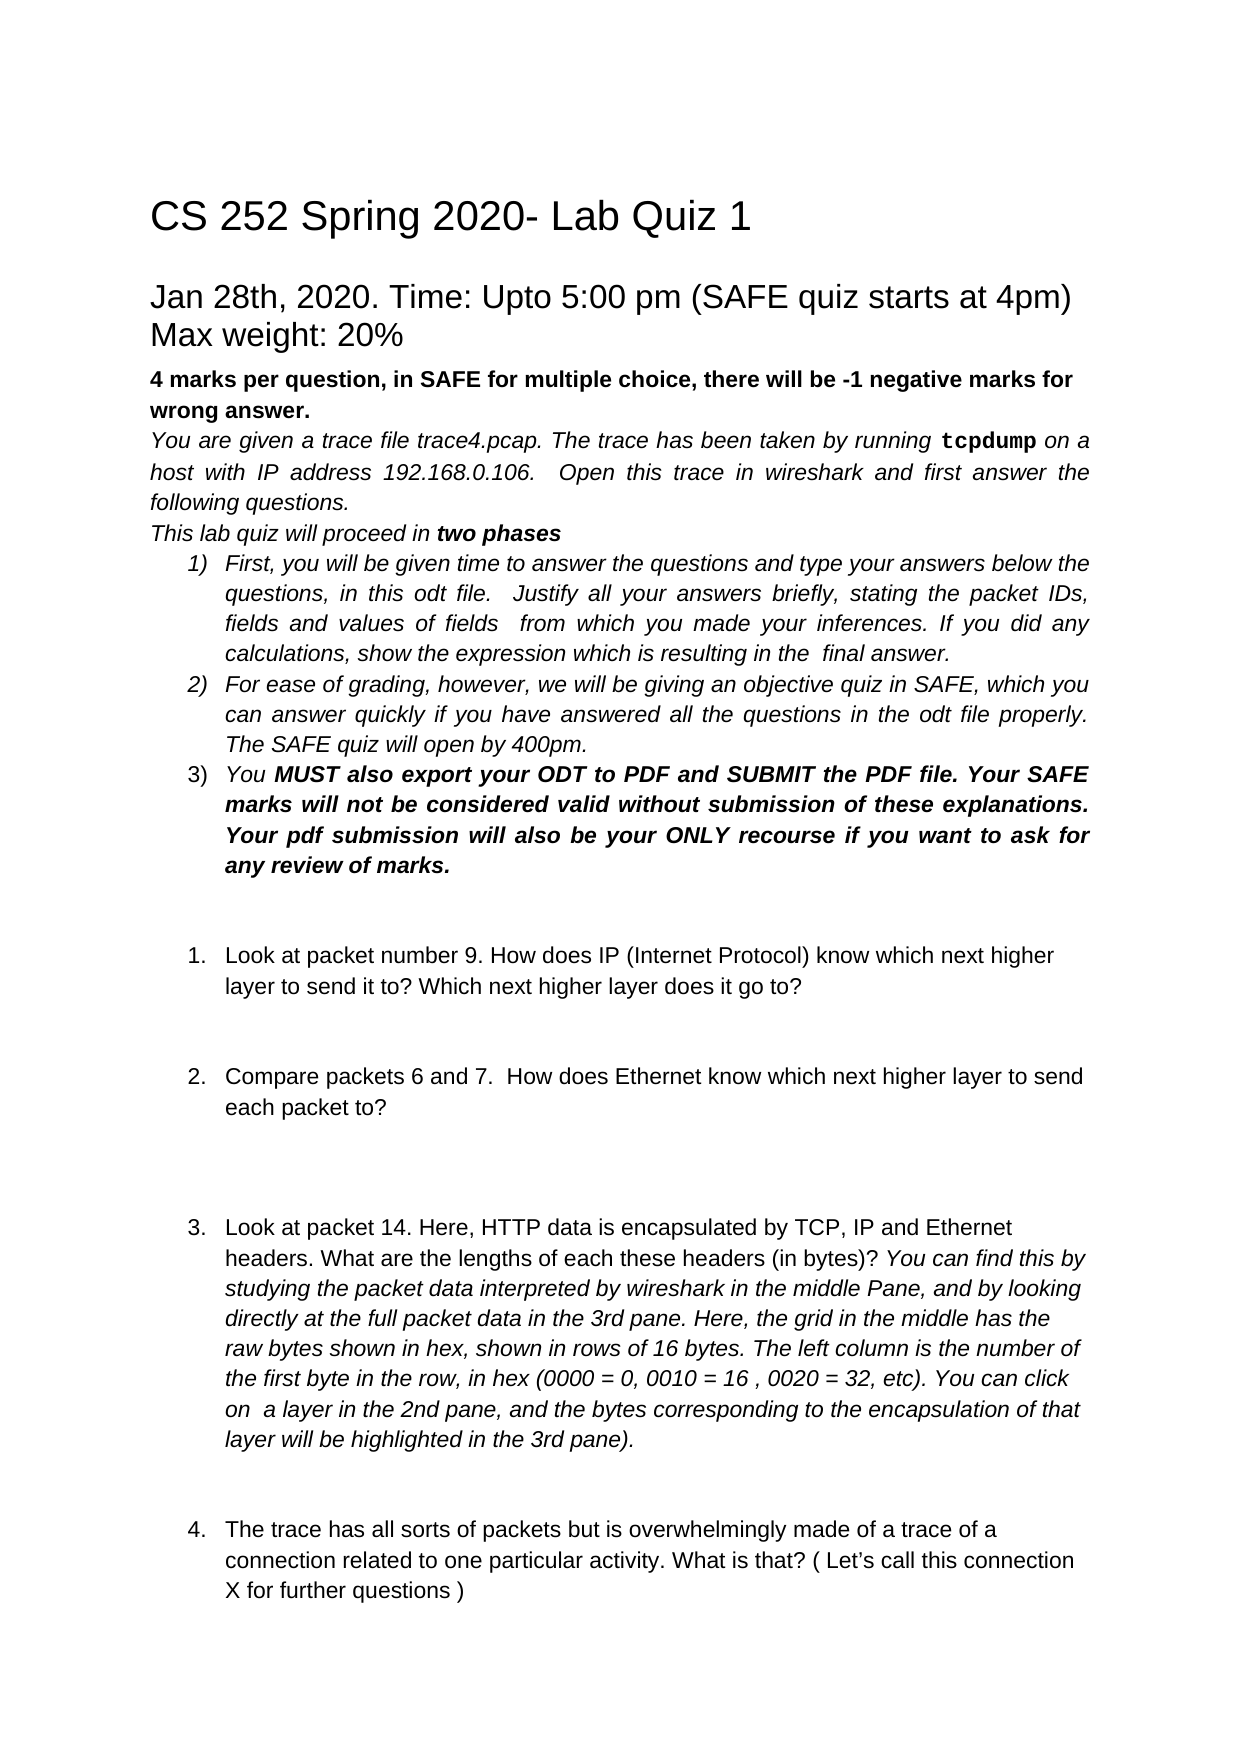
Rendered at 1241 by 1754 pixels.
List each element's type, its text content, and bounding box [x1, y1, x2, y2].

list You MUST also export your ODT to PDF and SUBMIT the PDF file. Your SAFE marks will not be considered valid without submission of these explanations. Your pdf submission will also be your ONLY recourse if you want to ask for any review of marks. [187, 761, 1090, 878]
list For ease of grading, however, we will be giving an objective quiz in SAFE, which you can answer quickly if you have answered all the questions in the odt file properly. The SAFE quiz will open by 400pm. [187, 671, 1090, 757]
text This lab quiz will proceed in two phases [150, 519, 1090, 546]
list Compare packets 6 and 7. How does Ethernet know which next higher layer to send each packet to? [187, 1063, 1090, 1120]
text You are given a trace file trace4.pcap. The trace has been taken by running tcpdump on a host with IP address 192.168.0.106. Open this trace in wireshark and first answer the following questions. [150, 427, 1090, 516]
text 4 marks per question, in SAFE for multiple choice, there will be -1 negative marks for wrong answer. [150, 366, 1090, 423]
subtitle CS 252 Spring 2020- Lab Quiz 1 [150, 192, 1090, 239]
list First, you will be given time to answer the questions and type your answers below the questions, in this odt file. Justify all your answers briefly, stating the packet IDs, fields and values of fields from which you made your inferences. If you did any calculations, show the expression which is resulting in the final answer. [187, 550, 1090, 667]
list Look at packet number 9. How does IP (Internet Protocol) know which next higher layer to send it to? Which next higher layer does it go to? [187, 942, 1090, 999]
list Look at packet 14. Here, HTTP data is encapsulated by TCP, IP and Ethernet headers. What are the lengths of each these headers (in bytes)? You can find this by studying the packet data interpreted by wireshark in the middle Pane, and by looking directly at the full packet data in the 3rd pane. Here, the grid in the middle has the raw bytes shown in hex, shown in rows of 16 bytes. The left column is the number of the first byte in the row, in hex (0000 = 0, 0010 = 16 , 0020 = 32, etc). You can click on a layer in the 2nd pane, and the bytes corresponding to the encapsulation of that layer will be highlighted in the 3rd pane). [187, 1214, 1090, 1452]
list The trace has all sorts of packets but is overwhelmingly made of a trace of a connection related to one particular activity. What is that? ( Let’s call this connection X for further questions ) [187, 1516, 1090, 1603]
subtitle Jan 28th, 2020. Time: Upto 5:00 pm (SAFE quiz starts at 4pm) Max weight: 20% [150, 277, 1090, 354]
